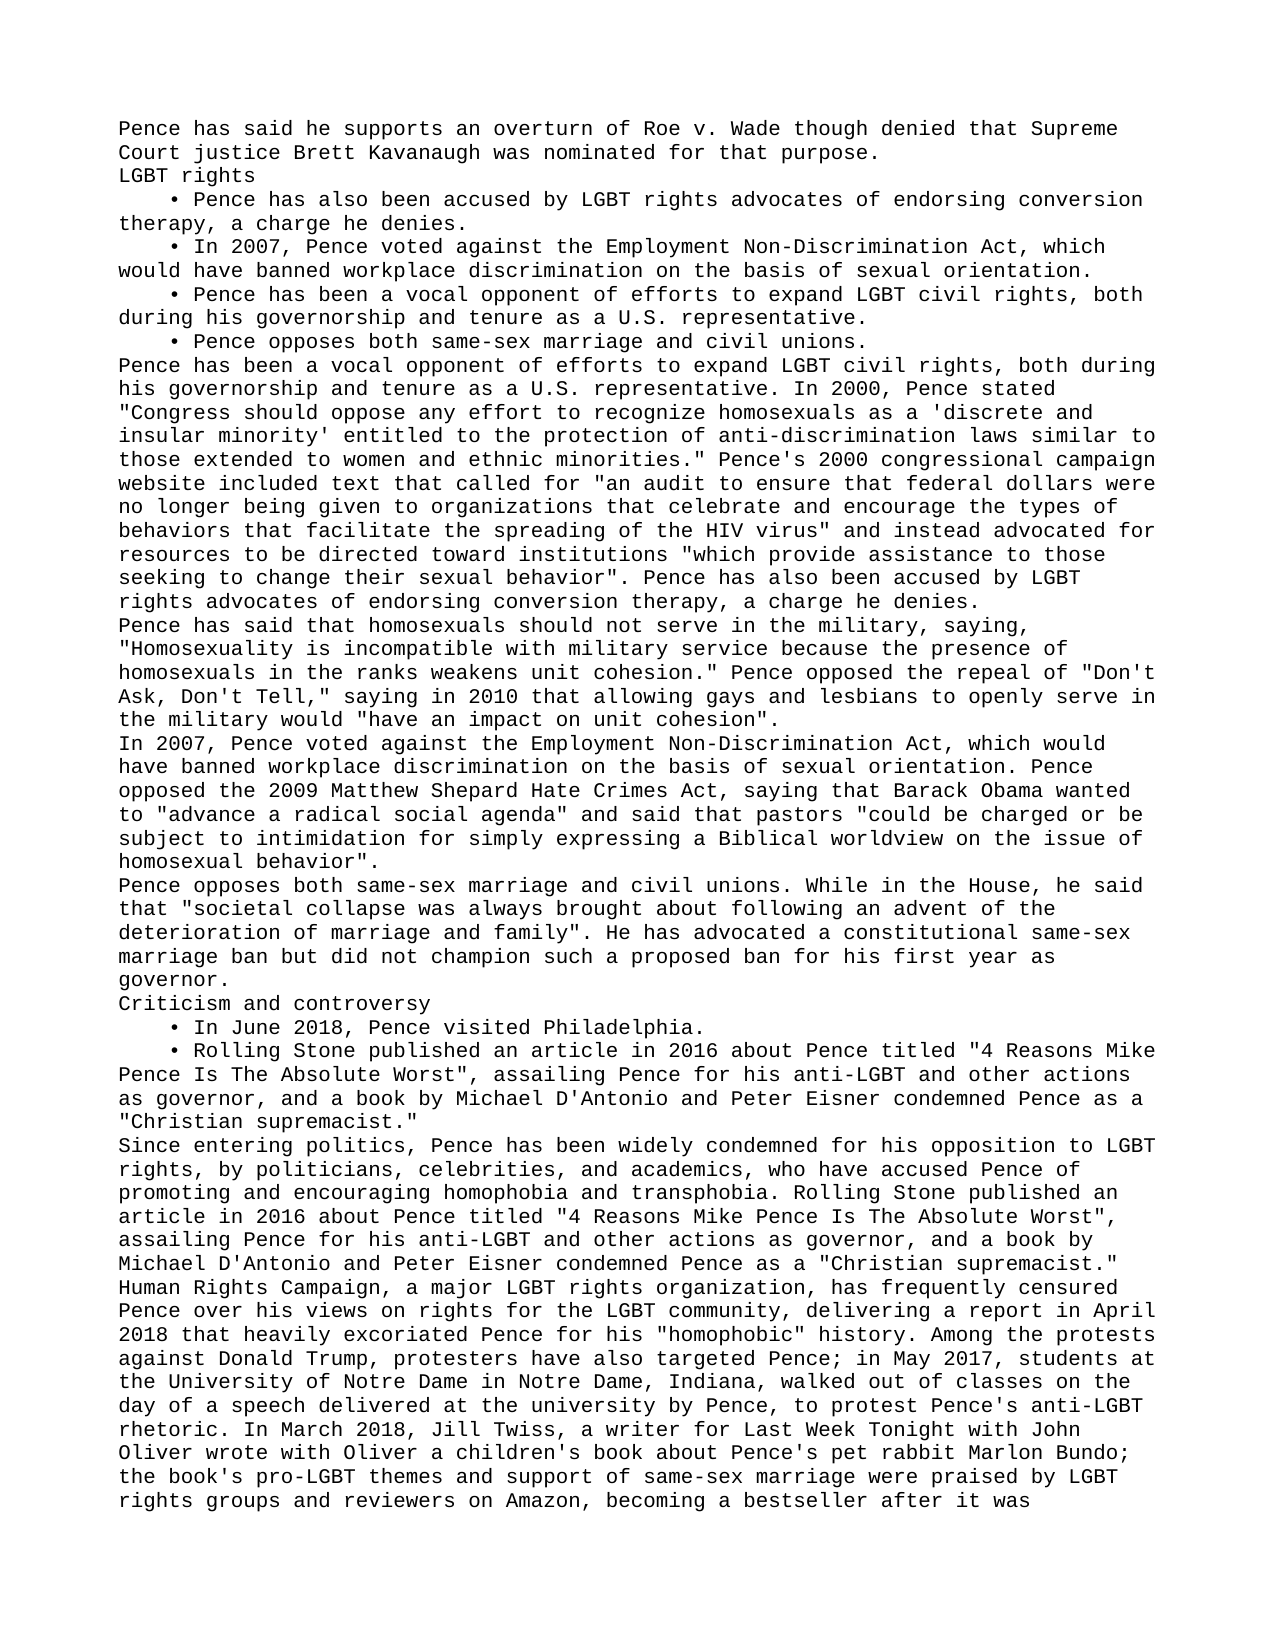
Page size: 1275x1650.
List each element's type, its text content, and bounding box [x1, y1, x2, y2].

text • Pence has also been accused by LGBT rights advocates of endorsing conversion therapy, a charge he denies. [118, 189, 1157, 236]
text LGBT rights [118, 165, 1157, 189]
text • Pence opposes both same-sex marriage and civil unions. [118, 331, 1157, 354]
text Since entering politics, Pence has been widely condemned for his opposition to LGBT rights, by politicians, celebrities, and academics, who have accused Pence of promoting and encouraging homophobia and transphobia. Rolling Stone published an article in 2016 about Pence titled "4 Reasons Mike Pence Is The Absolute Worst", assailing Pence for his anti-LGBT and other actions as governor, and a book by Michael D'Antonio and Peter Eisner condemned Pence as a "Christian supremacist." Human Rights Campaign, a major LGBT rights organization, has frequently censured Pence over his views on rights for the LGBT community, delivering a report in April 2018 that heavily excoriated Pence for his "homophobic" history. Among the protests against Donald Trump, protesters have also targeted Pence; in May 2017, students at the University of Notre Dame in Notre Dame, Indiana, walked out of classes on the day of a speech delivered at the university by Pence, to protest Pence's anti-LGBT rhetoric. In March 2018, Jill Twiss, a writer for Last Week Tonight with John Oliver wrote with Oliver a children's book about Pence's pet rabbit Marlon Bundo; the book's pro-LGBT themes and support of same-sex marriage were praised by LGBT rights groups and reviewers on Amazon, becoming a bestseller after it was [118, 1135, 1157, 1513]
text Pence has been a vocal opponent of efforts to expand LGBT civil rights, both during his governorship and tenure as a U.S. representative. In 2000, Pence stated "Congress should oppose any effort to recognize homosexuals as a 'discrete and insular minority' entitled to the protection of anti-discrimination laws similar to those extended to women and ethnic minorities." Pence's 2000 congressional campaign website included text that called for "an audit to ensure that federal dollars were no longer being given to organizations that celebrate and encourage the types of behaviors that facilitate the spreading of the HIV virus" and instead advocated for resources to be directed toward institutions "which provide assistance to those seeking to change their sexual behavior". Pence has also been accused by LGBT rights advocates of endorsing conversion therapy, a charge he denies. [118, 354, 1157, 615]
text • In 2007, Pence voted against the Employment Non-Discrimination Act, which would have banned workplace discrimination on the basis of sexual orientation. [118, 236, 1157, 284]
text • Pence has been a vocal opponent of efforts to expand LGBT civil rights, both during his governorship and tenure as a U.S. representative. [118, 284, 1157, 331]
text In 2007, Pence voted against the Employment Non-Discrimination Act, which would have banned workplace discrimination on the basis of sexual orientation. Pence opposed the 2009 Matthew Shepard Hate Crimes Act, saying that Barack Obama wanted to "advance a radical social agenda" and said that pastors "could be charged or be subject to intimidation for simply expressing a Biblical worldview on the issue of homosexual behavior". [118, 733, 1157, 875]
text • In June 2018, Pence visited Philadelphia. [118, 1017, 1157, 1040]
text Pence has said that homosexuals should not serve in the military, saying, "Homosexuality is incompatible with military service because the presence of homosexuals in the ranks weakens unit cohesion." Pence opposed the repeal of "Don't Ask, Don't Tell," saying in 2010 that allowing gays and lesbians to openly serve in the military would "have an impact on unit cohesion". [118, 615, 1157, 733]
text Pence has said he supports an overturn of Roe v. Wade though denied that Supreme Court justice Brett Kavanaugh was nominated for that purpose. [118, 118, 1157, 165]
text Criticism and controversy [118, 993, 1157, 1017]
text • Rolling Stone published an article in 2016 about Pence titled "4 Reasons Mike Pence Is The Absolute Worst", assailing Pence for his anti-LGBT and other actions as governor, and a book by Michael D'Antonio and Peter Eisner condemned Pence as a "Christian supremacist." [118, 1040, 1157, 1135]
text Pence opposes both same-sex marriage and civil unions. While in the House, he said that "societal collapse was always brought about following an advent of the deterioration of marriage and family". He has advocated a constitutional same-sex marriage ban but did not champion such a proposed ban for his first year as governor. [118, 875, 1157, 993]
